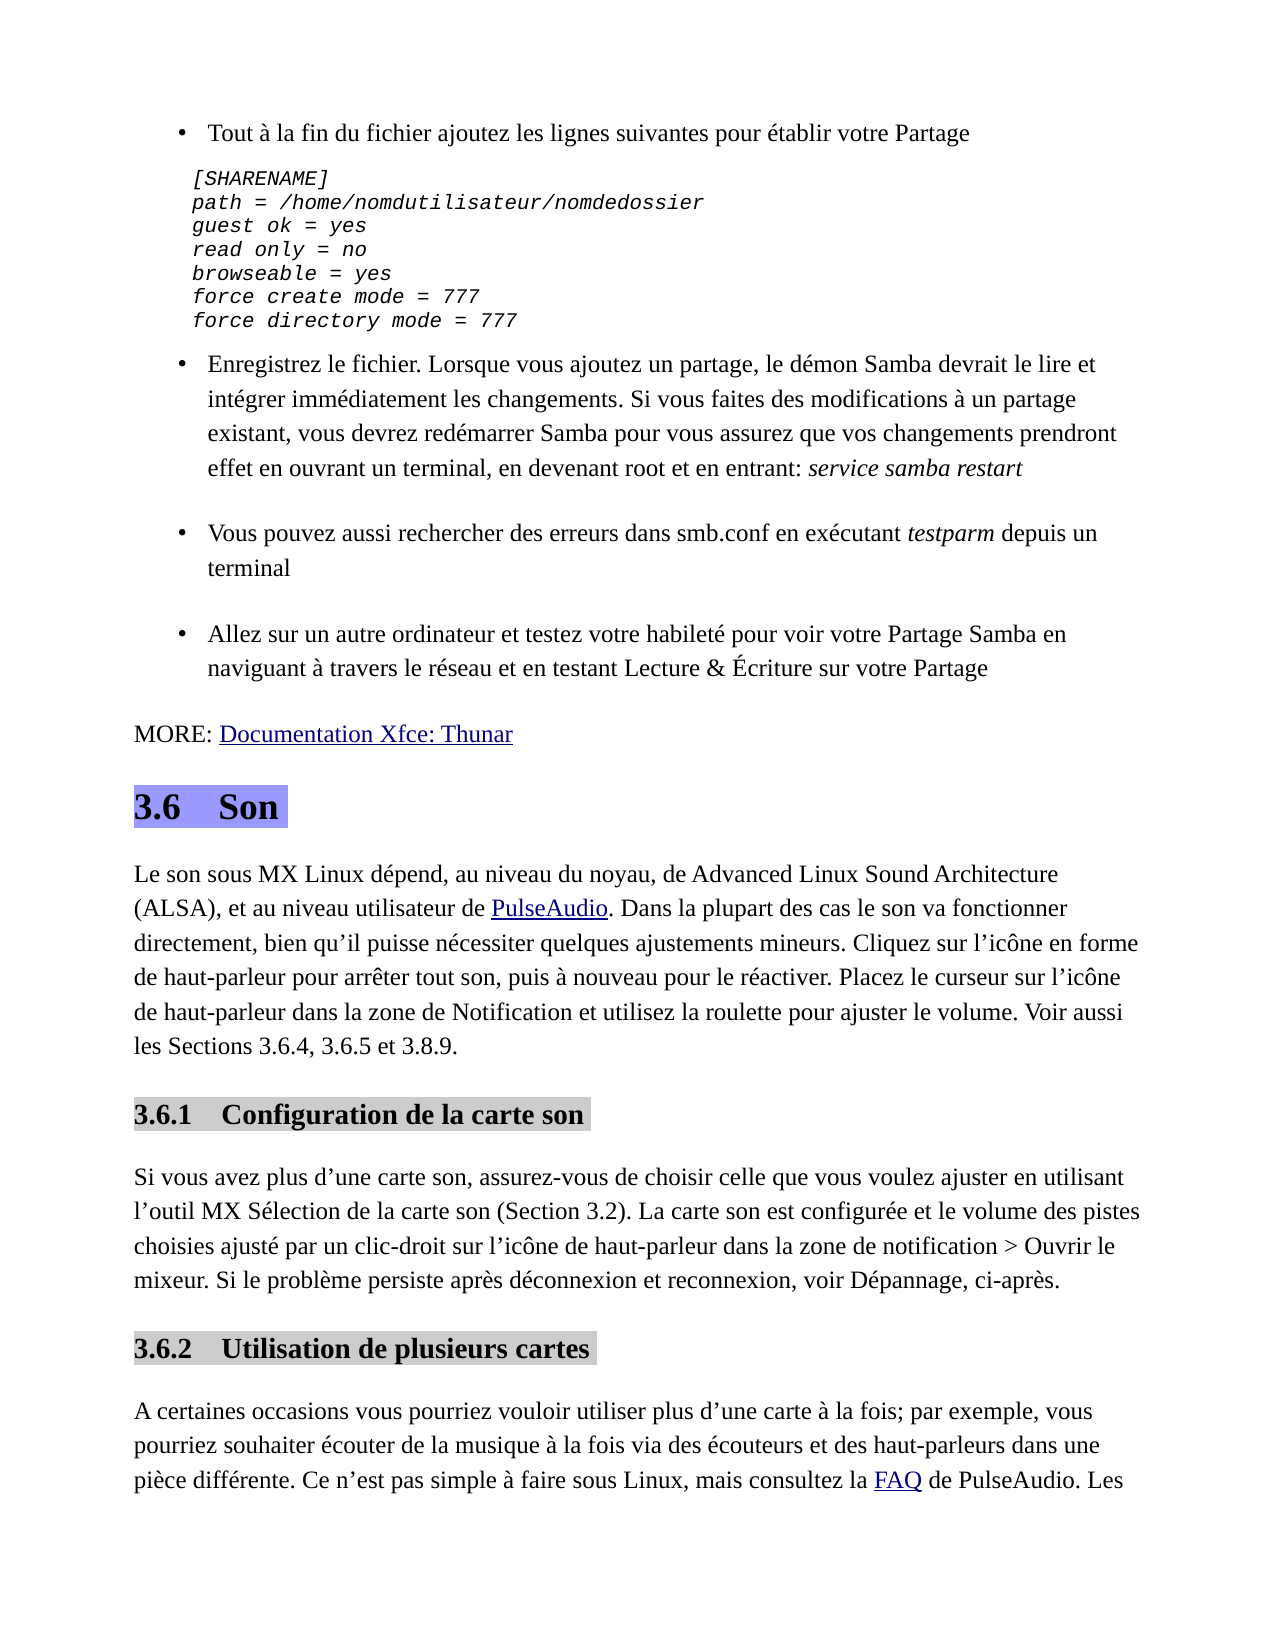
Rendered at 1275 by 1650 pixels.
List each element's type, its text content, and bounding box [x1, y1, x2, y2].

list force create mode = 777 [162, 286, 1157, 310]
list force directory mode = 777 [162, 310, 1157, 334]
list guest ok = yes [162, 216, 1157, 239]
text Le son sous MX Linux dépend, au niveau du noyau, de Advanced Linux Sound Architecture (ALSA), et au niveau utilisateur de PulseAudio. Dans la plupart des cas le son va fonctionner directement, bien qu’il puisse nécessiter quelques ajustements mineurs. Cliquez sur l’icône en forme de haut-parleur pour arrêter tout son, puis à nouveau pour le réactiver. Placez le curseur sur l’icône de haut-parleur dans la zone de Notification et utilisez la roulette pour ajuster le volume. Voir aussi les Sections 3.6.4, 3.6.5 et 3.8.9. [134, 859, 1141, 1060]
text Si vous avez plus d’une carte son, assurez-vous de choisir celle que vous voulez ajuster en utilisant l’outil MX Sélection de la carte son (Section 3.2). La carte son est configurée et le volume des pistes choisies ajusté par un clic-droit sur l’icône de haut-parleur dans la zone de notification > Ouvrir le mixeur. Si le problème persiste après déconnexion et reconnexion, voir Dépannage, ci-après. [134, 1162, 1141, 1294]
list Vous pouvez aussi rechercher des erreurs dans smb.conf en exécutant testparm depuis un terminal [178, 518, 1141, 582]
subtitle 3.6.2 Utilisation de plusieurs cartes [597, 1331, 1141, 1365]
list Allez sur un autre ordinateur et testez votre habileté pour voir votre Partage Samba en naviguant à travers le réseau et en testant Lecture & Écriture sur votre Partage [178, 619, 1141, 682]
text A certaines occasions vous pourriez vouloir utiliser plus d’une carte à la fois; par exemple, vous pourriez souhaiter écouter de la musique à la fois via des écouteurs et des haut-parleurs dans une pièce différente. Ce n’est pas simple à faire sous Linux, mais consultez la FAQ de PulseAudio. Les [134, 1396, 1141, 1494]
list browseable = yes [162, 263, 1157, 286]
list Enregistrez le fichier. Lorsque vous ajoutez un partage, le démon Samba devrait le lire et intégrer immédiatement les changements. Si vous faites des modifications à un partage existant, vous devrez redémarrer Samba pour vous assurez que vos changements prendront effet en ouvrant un terminal, en devenant root et en entrant: service samba restart [178, 349, 1141, 482]
list [SHARENAME] [162, 168, 1157, 192]
list read only = no [162, 239, 1157, 263]
subtitle 3.6 Son [288, 785, 1141, 828]
text MORE: Documentation Xfce: Thunar [134, 719, 1141, 748]
subtitle 3.6.1 Configuration de la carte son [591, 1097, 1141, 1131]
list path = /home/nomdutilisateur/nomdedossier [162, 192, 1157, 216]
list Tout à la fin du fichier ajoutez les lignes suivantes pour établir votre Partage [178, 118, 1141, 147]
